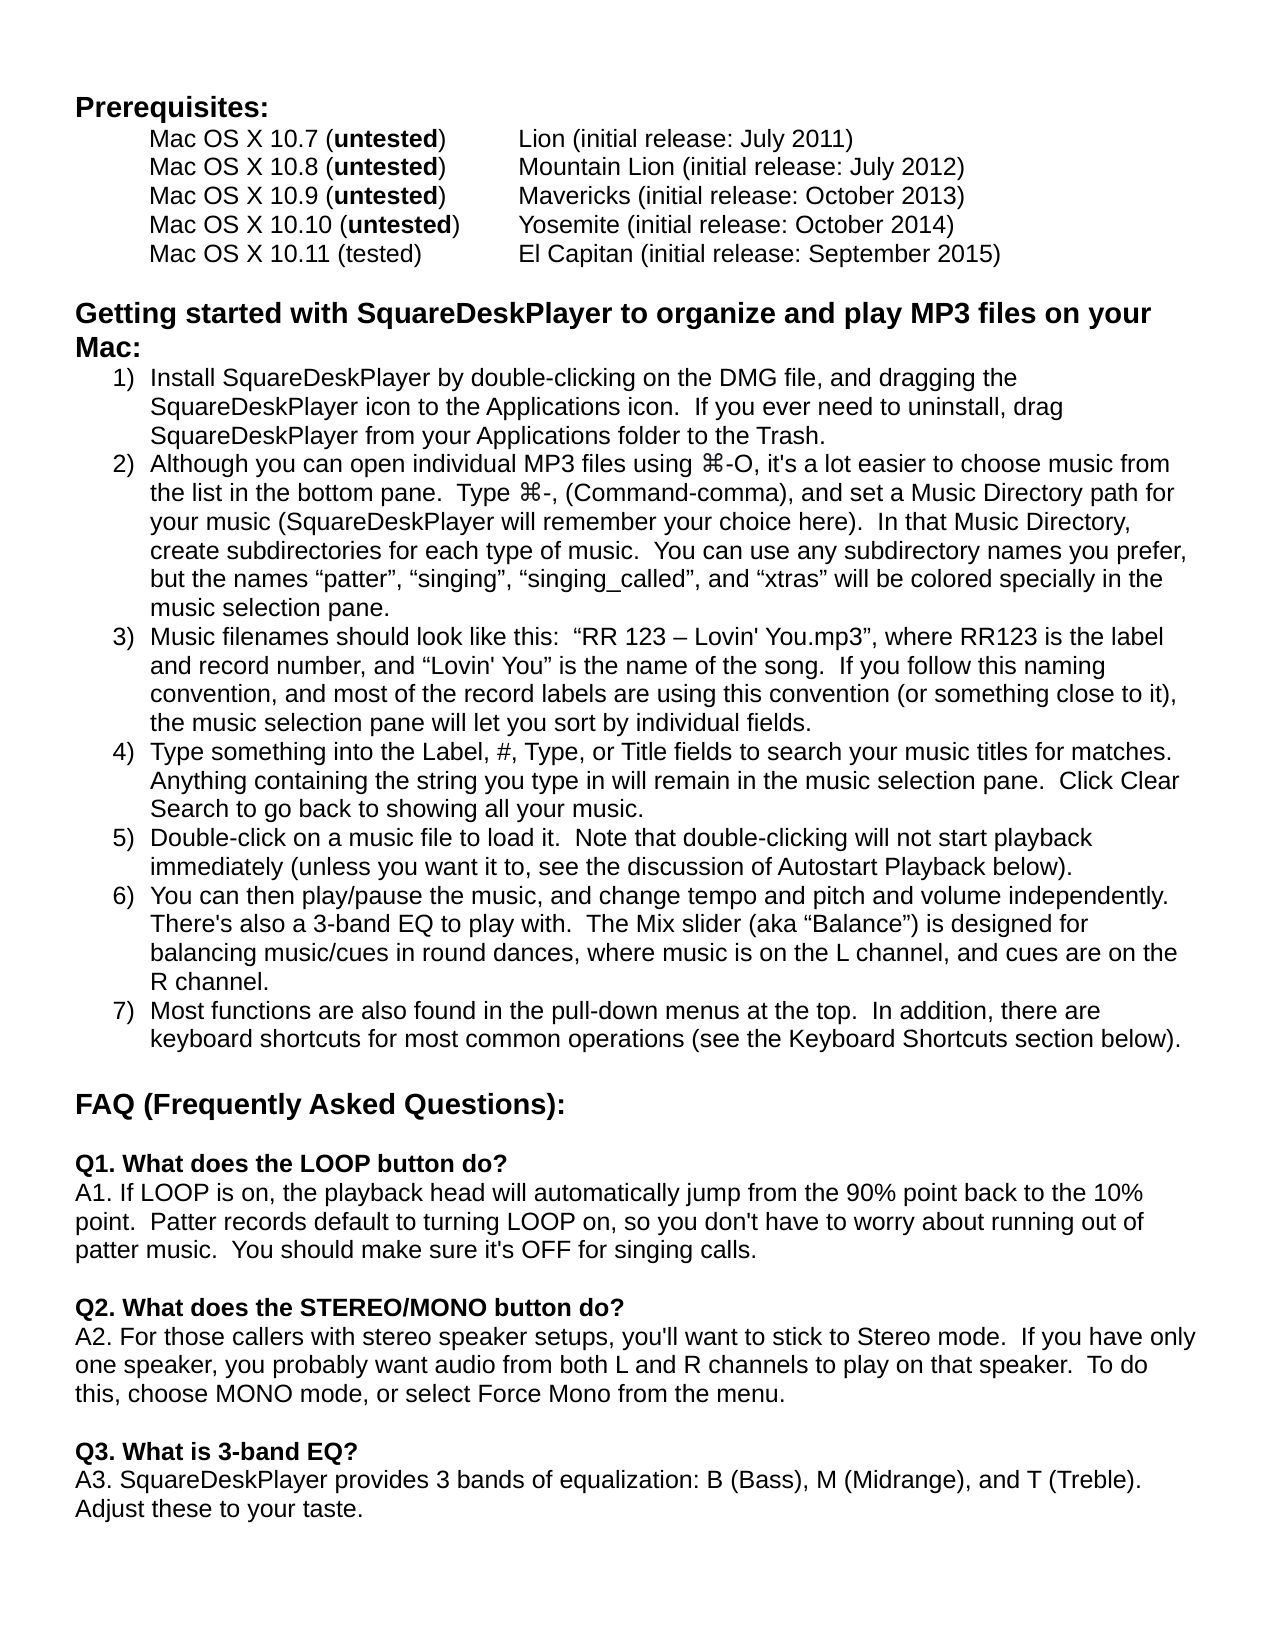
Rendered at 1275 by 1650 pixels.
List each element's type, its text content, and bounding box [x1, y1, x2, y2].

text FAQ (Frequently Asked Questions): [75, 1053, 1200, 1120]
text A2. For those callers with stereo speaker setups, you'll want to stick to Stereo mode. If you have only one speaker, you probably want audio from both L and R channels to play on that speaker. To do this, choose MONO mode, or select Force Mono from the menu. [75, 1321, 1200, 1408]
list Music filenames should look like this: “RR 123 – Lovin' You.mp3”, where RR123 is the label and record number, and “Lovin' You” is the name of the song. If you follow this naming convention, and most of the record labels are using this convention (or something close to it), the music selection pane will let you sort by individual fields. [112, 622, 1200, 737]
list Type something into the Label, #, Type, or Title fields to search your music titles for matches. Anything containing the string you type in will remain in the music selection pane. Click Clear Search to go back to showing all your music. [112, 737, 1200, 823]
text Mac OS X 10.7 (untested) Lion (initial release: July 2011) [75, 123, 1200, 152]
list Although you can open individual MP3 files using ⌘-O, it's a lot easier to choose music from the list in the bottom pane. Type ⌘-, (Command-comma), and set a Music Directory path for your music (SquareDeskPlayer will remember your choice here). In that Music Directory, create subdirectories for each type of music. You can use any subdirectory names you prefer, but the names “patter”, “singing”, “singing_called”, and “xtras” will be colored specially in the music selection pane. [112, 449, 1200, 622]
text Mac OS X 10.8 (untested) Mountain Lion (initial release: July 2012) [75, 152, 1200, 181]
text A3. SquareDeskPlayer provides 3 bands of equalization: B (Bass), M (Midrange), and T (Treble). Adjust these to your taste. [75, 1465, 1200, 1523]
text Q3. What is 3-band EQ? [75, 1436, 1200, 1465]
text Mac OS X 10.10 (untested) Yosemite (initial release: October 2014) [75, 210, 1200, 238]
text Mac OS X 10.9 (untested) Mavericks (initial release: October 2013) [75, 181, 1200, 210]
text Q1. What does the LOOP button do? [75, 1149, 1200, 1178]
text Mac OS X 10.11 (tested) El Capitan (initial release: September 2015) [75, 238, 1200, 267]
text A1. If LOOP is on, the playback head will automatically jump from the 90% point back to the 10% point. Patter records default to turning LOOP on, so you don't have to worry about running out of patter music. You should make sure it's OFF for singing calls. [75, 1178, 1200, 1264]
list You can then play/pause the music, and change tempo and pitch and volume independently. There's also a 3-band EQ to play with. The Mix slider (aka “Balance”) is designed for balancing music/cues in round dances, where music is on the L channel, and cues are on the R channel. [112, 881, 1200, 996]
text Prerequisites: [75, 90, 1200, 123]
list Install SquareDeskPlayer by double-clicking on the DMG file, and dragging the SquareDeskPlayer icon to the Applications icon. If you ever need to uninstall, drag SquareDeskPlayer from your Applications folder to the Trash. [112, 363, 1200, 449]
list Most functions are also found in the pull-down menus at the top. In addition, there are keyboard shortcuts for most common operations (see the Keyboard Shortcuts section below). [112, 996, 1200, 1053]
list Double-click on a music file to load it. Note that double-clicking will not start playback immediately (unless you want it to, see the discussion of Autostart Playback below). [112, 823, 1200, 881]
text Getting started with SquareDeskPlayer to organize and play MP3 files on your Mac: [75, 296, 1200, 363]
text Q2. What does the STEREO/MONO button do? [75, 1293, 1200, 1321]
